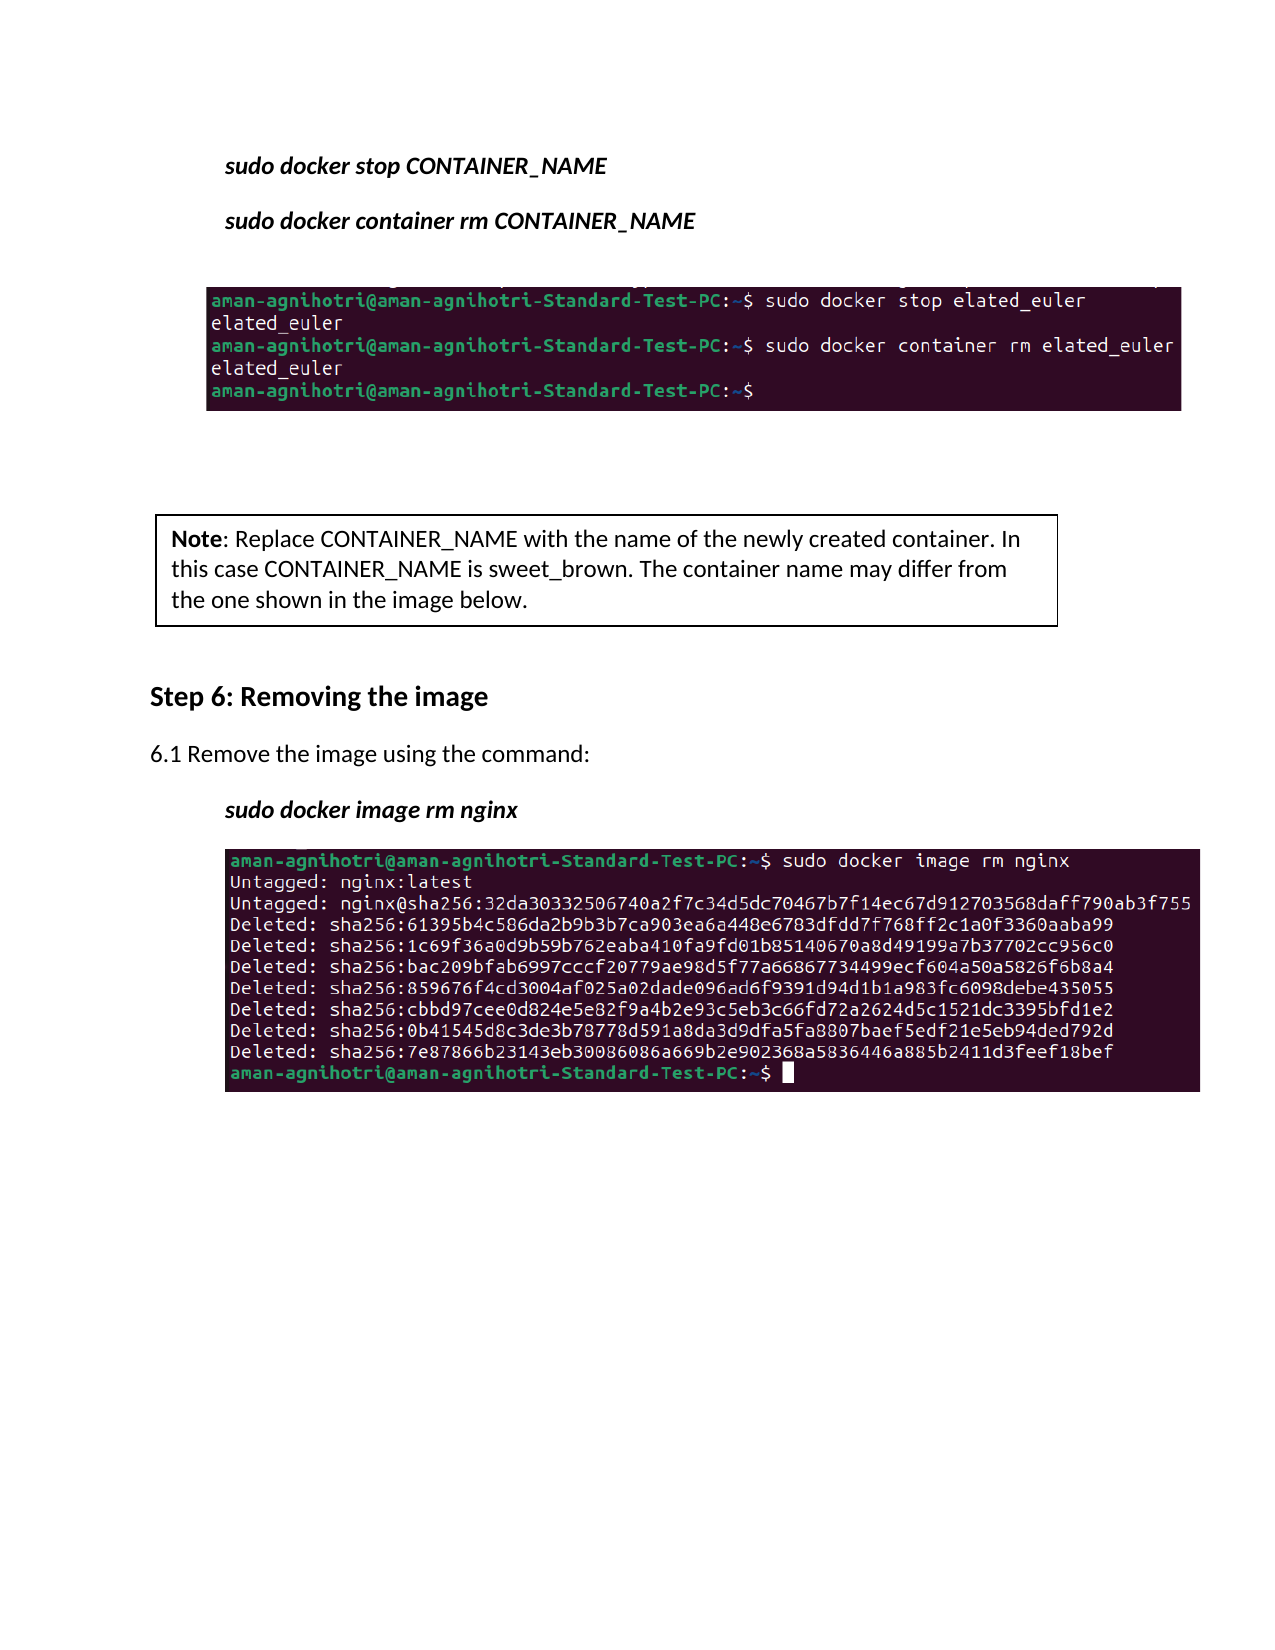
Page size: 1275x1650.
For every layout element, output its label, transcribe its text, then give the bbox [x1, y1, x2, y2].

text Note: Replace CONTAINER_NAME with the name of the newly created container. In this case CONTAINER_NAME is sweet_brown. The container name may differ from the one shown in the image below. [171, 523, 1043, 614]
text sudo docker container rm CONTAINER_NAME [225, 206, 1125, 236]
picture [225, 849, 1200, 1092]
picture [206, 287, 1182, 411]
text sudo docker image rm nginx [150, 794, 1125, 824]
text 6.1 Remove the image using the command: [150, 738, 1125, 769]
text Step 6: Removing the image [150, 678, 1125, 713]
text sudo docker stop CONTAINER_NAME [225, 150, 1125, 181]
